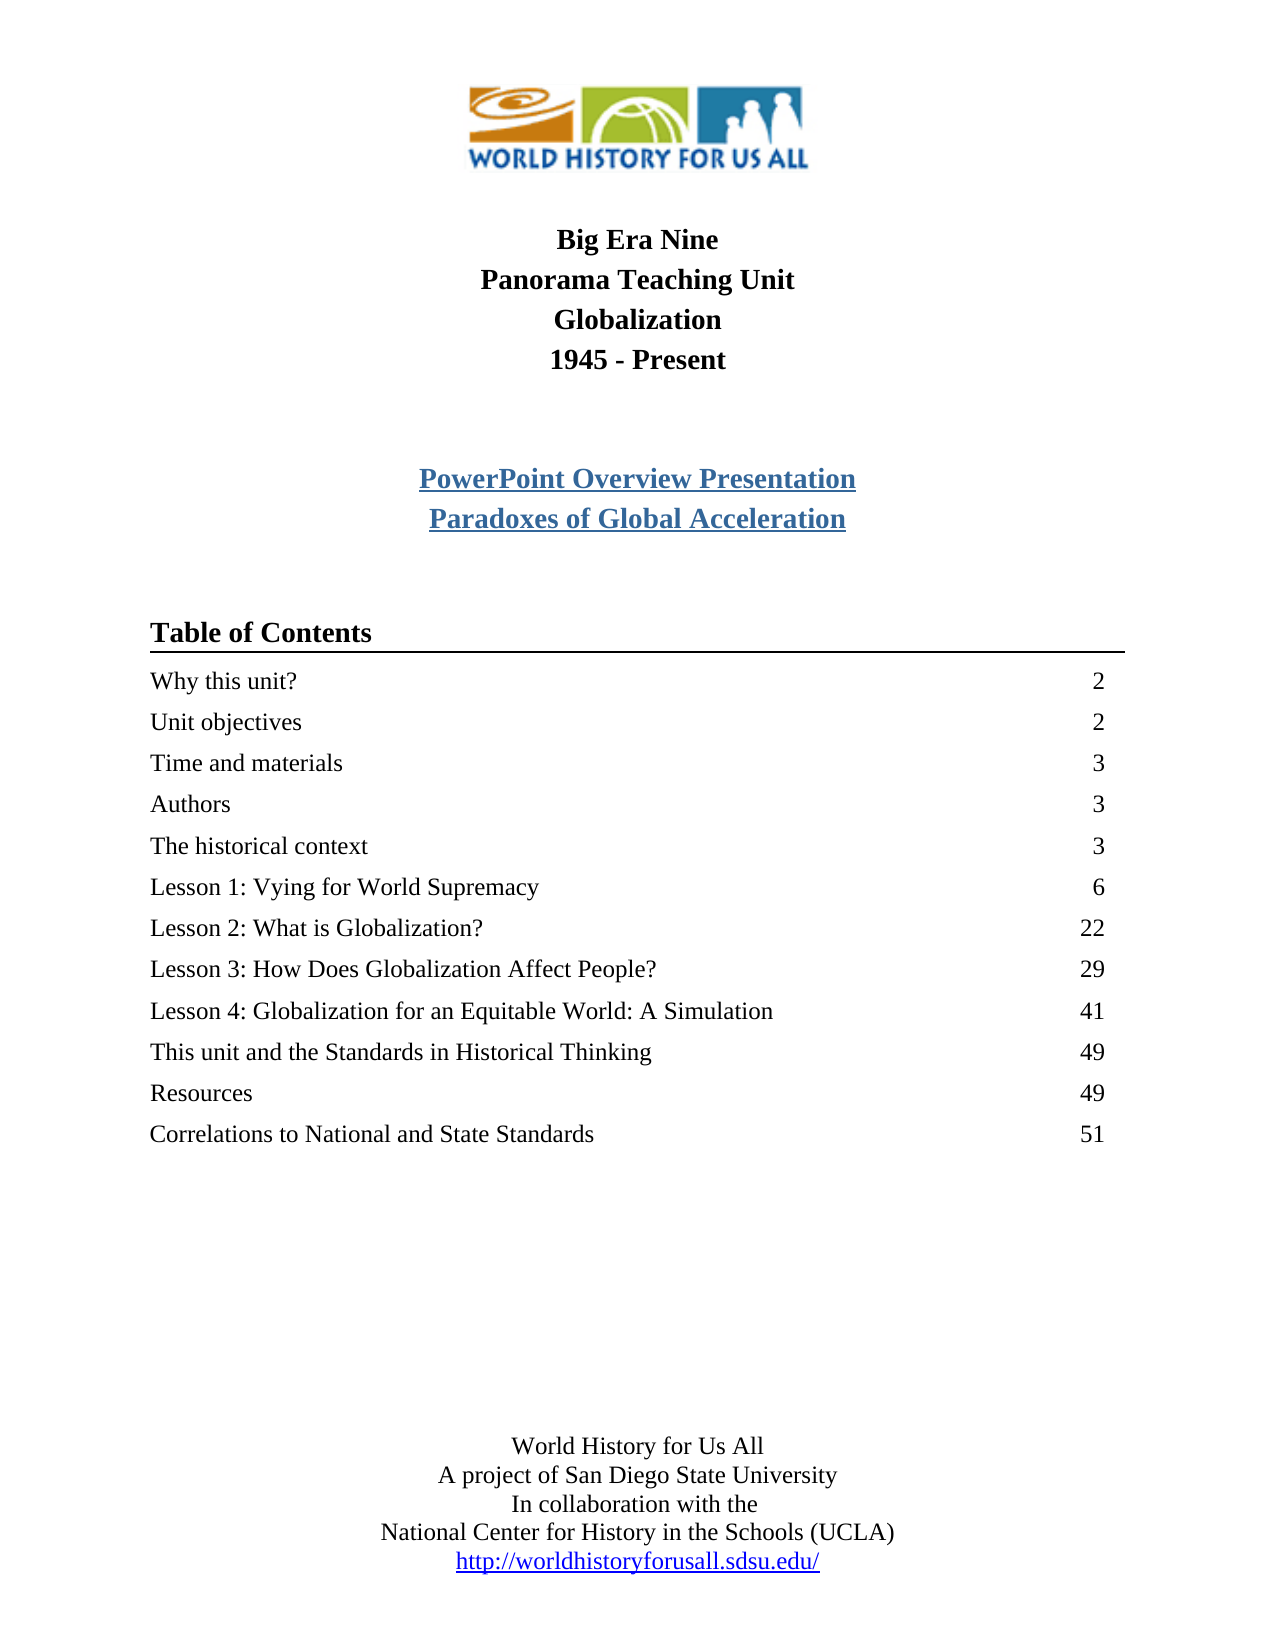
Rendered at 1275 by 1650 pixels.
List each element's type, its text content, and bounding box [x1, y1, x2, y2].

table_cell Lesson 4: Globalization for an Equitable World: A Simulation [139, 990, 1069, 1031]
table_cell Correlations to National and State Standards [139, 1113, 1069, 1154]
table_cell The historical context [139, 825, 1069, 866]
table_cell 41 [1069, 990, 1125, 1031]
table_header 2 [1069, 660, 1125, 701]
text Panorama Teaching Unit [150, 262, 1125, 296]
table_cell Time and materials [139, 742, 1069, 783]
text 1945 - Present [150, 342, 1125, 375]
table_cell 3 [1069, 783, 1125, 824]
table_cell 3 [1069, 742, 1125, 783]
text Paradoxes of Global Acceleration [150, 501, 1125, 534]
table_cell Authors [139, 783, 1069, 824]
table_cell Lesson 1: Vying for World Supremacy [139, 866, 1069, 907]
text Big Era Nine [150, 222, 1125, 256]
table_cell 51 [1069, 1113, 1125, 1154]
subtitle Globalization [150, 302, 1125, 336]
table_cell 2 [1069, 701, 1125, 742]
table_cell 22 [1069, 907, 1125, 948]
table_cell 6 [1069, 866, 1125, 907]
table_cell 3 [1069, 825, 1125, 866]
table_cell Resources [139, 1072, 1069, 1113]
table_header Why this unit? [139, 660, 1069, 701]
table_cell This unit and the Standards in Historical Thinking [139, 1031, 1069, 1072]
text Table of Contents [150, 616, 1125, 651]
text PowerPoint Overview Presentation [150, 461, 1125, 495]
table_cell 49 [1069, 1072, 1125, 1113]
table_cell Unit objectives [139, 701, 1069, 742]
picture [457, 84, 818, 173]
table_cell 49 [1069, 1031, 1125, 1072]
table_cell Lesson 2: What is Globalization? [139, 907, 1069, 948]
table_cell Lesson 3: How Does Globalization Affect People? [139, 948, 1069, 989]
table_cell 29 [1069, 948, 1125, 989]
